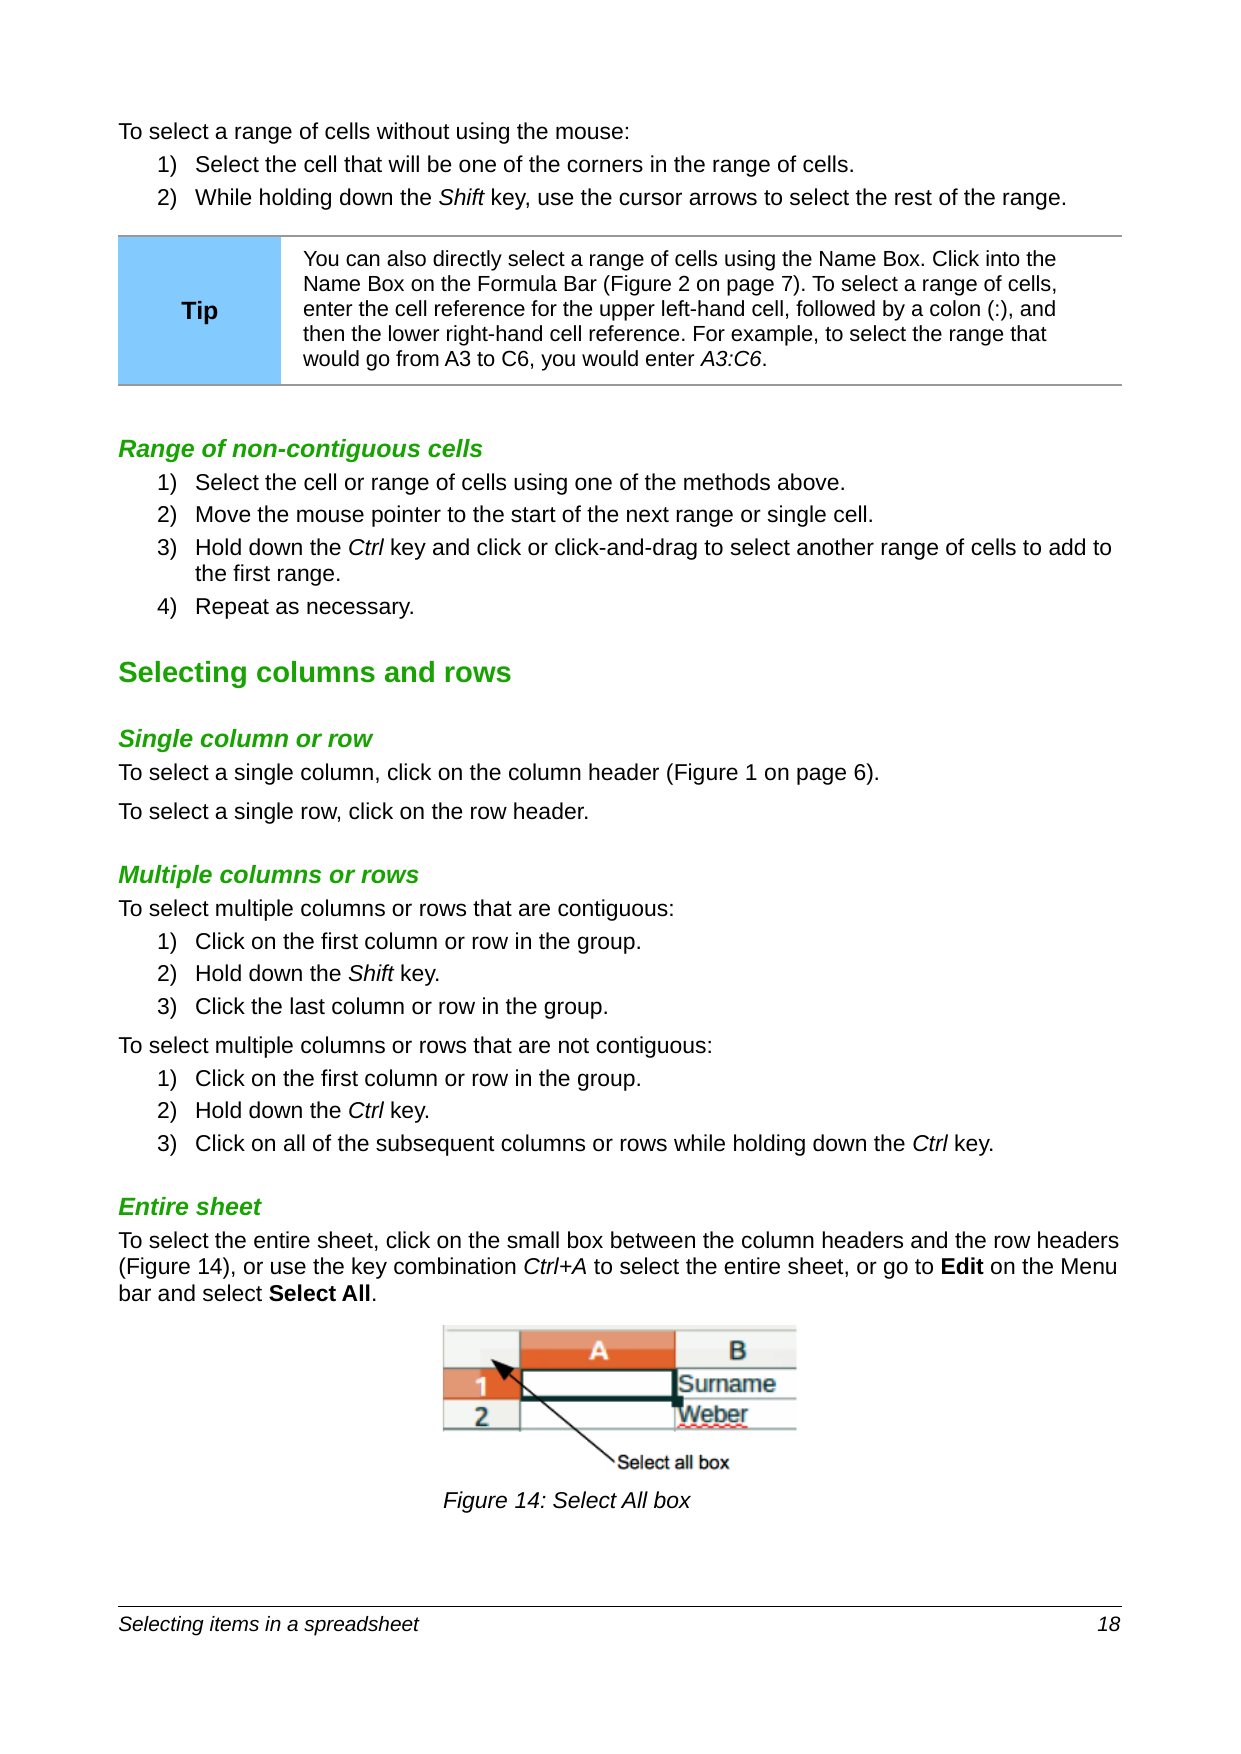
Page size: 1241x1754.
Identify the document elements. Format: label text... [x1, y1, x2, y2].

list Move the mouse pointer to the start of the next range or single cell. [177, 501, 1122, 528]
text Figure 14: Select All box [443, 1487, 797, 1513]
subtitle Selecting columns and rows [118, 655, 1122, 688]
list Select the cell or range of cells using one of the methods above. [177, 469, 1122, 495]
list Hold down the Ctrl key. [177, 1097, 1122, 1123]
list Click on the first column or row in the group. [177, 928, 1122, 954]
table_header Tip [118, 237, 281, 384]
list Repeat as necessary. [177, 593, 1122, 619]
table_header You can also directly select a range of cells using the Name Box. Click into the Name Box on the Formula Bar (Figure 2 on page 7). To select a range of cells, enter the cell reference for the upper left-hand cell, followed by a colon (:), and then the lower right-hand cell reference. For example, to select the range that would go from A3 to C6, you would enter A3:C6. [281, 237, 1122, 384]
list Click the last column or row in the group. [177, 993, 1122, 1019]
picture [442, 1325, 798, 1481]
list To select a range of cells without using the mouse: [118, 118, 1122, 144]
list While holding down the Shift key, use the cursor arrows to select the rest of the range. [177, 183, 1122, 210]
list Click on the first column or row in the group. [177, 1064, 1122, 1091]
list Hold down the Shift key. [177, 960, 1122, 987]
subtitle Multiple columns or rows [118, 860, 1122, 888]
subtitle Single column or row [118, 724, 1122, 752]
subtitle Entire sheet [118, 1192, 1122, 1220]
text To select a single row, click on the row header. [118, 798, 1122, 824]
list Click on all of the subsequent columns or rows while holding down the Ctrl key. [177, 1130, 1122, 1156]
text To select a single column, click on the column header (Figure 1 on page 6). [118, 759, 1122, 785]
text To select the entire sheet, click on the small box between the column headers and the row headers (Figure 14), or use the key combination Ctrl+A to select the entire sheet, or go to Edit on the Menu bar and select Select All. [118, 1227, 1122, 1306]
list To select multiple columns or rows that are not contiguous: [118, 1032, 1122, 1058]
list Hold down the Ctrl key and click or click-and-drag to select another range of cells to add to the first range. [177, 534, 1122, 587]
list Select the cell that will be one of the corners in the range of cells. [177, 151, 1122, 177]
subtitle Range of non-contiguous cells [118, 433, 1122, 462]
list To select multiple columns or rows that are contiguous: [118, 895, 1122, 921]
